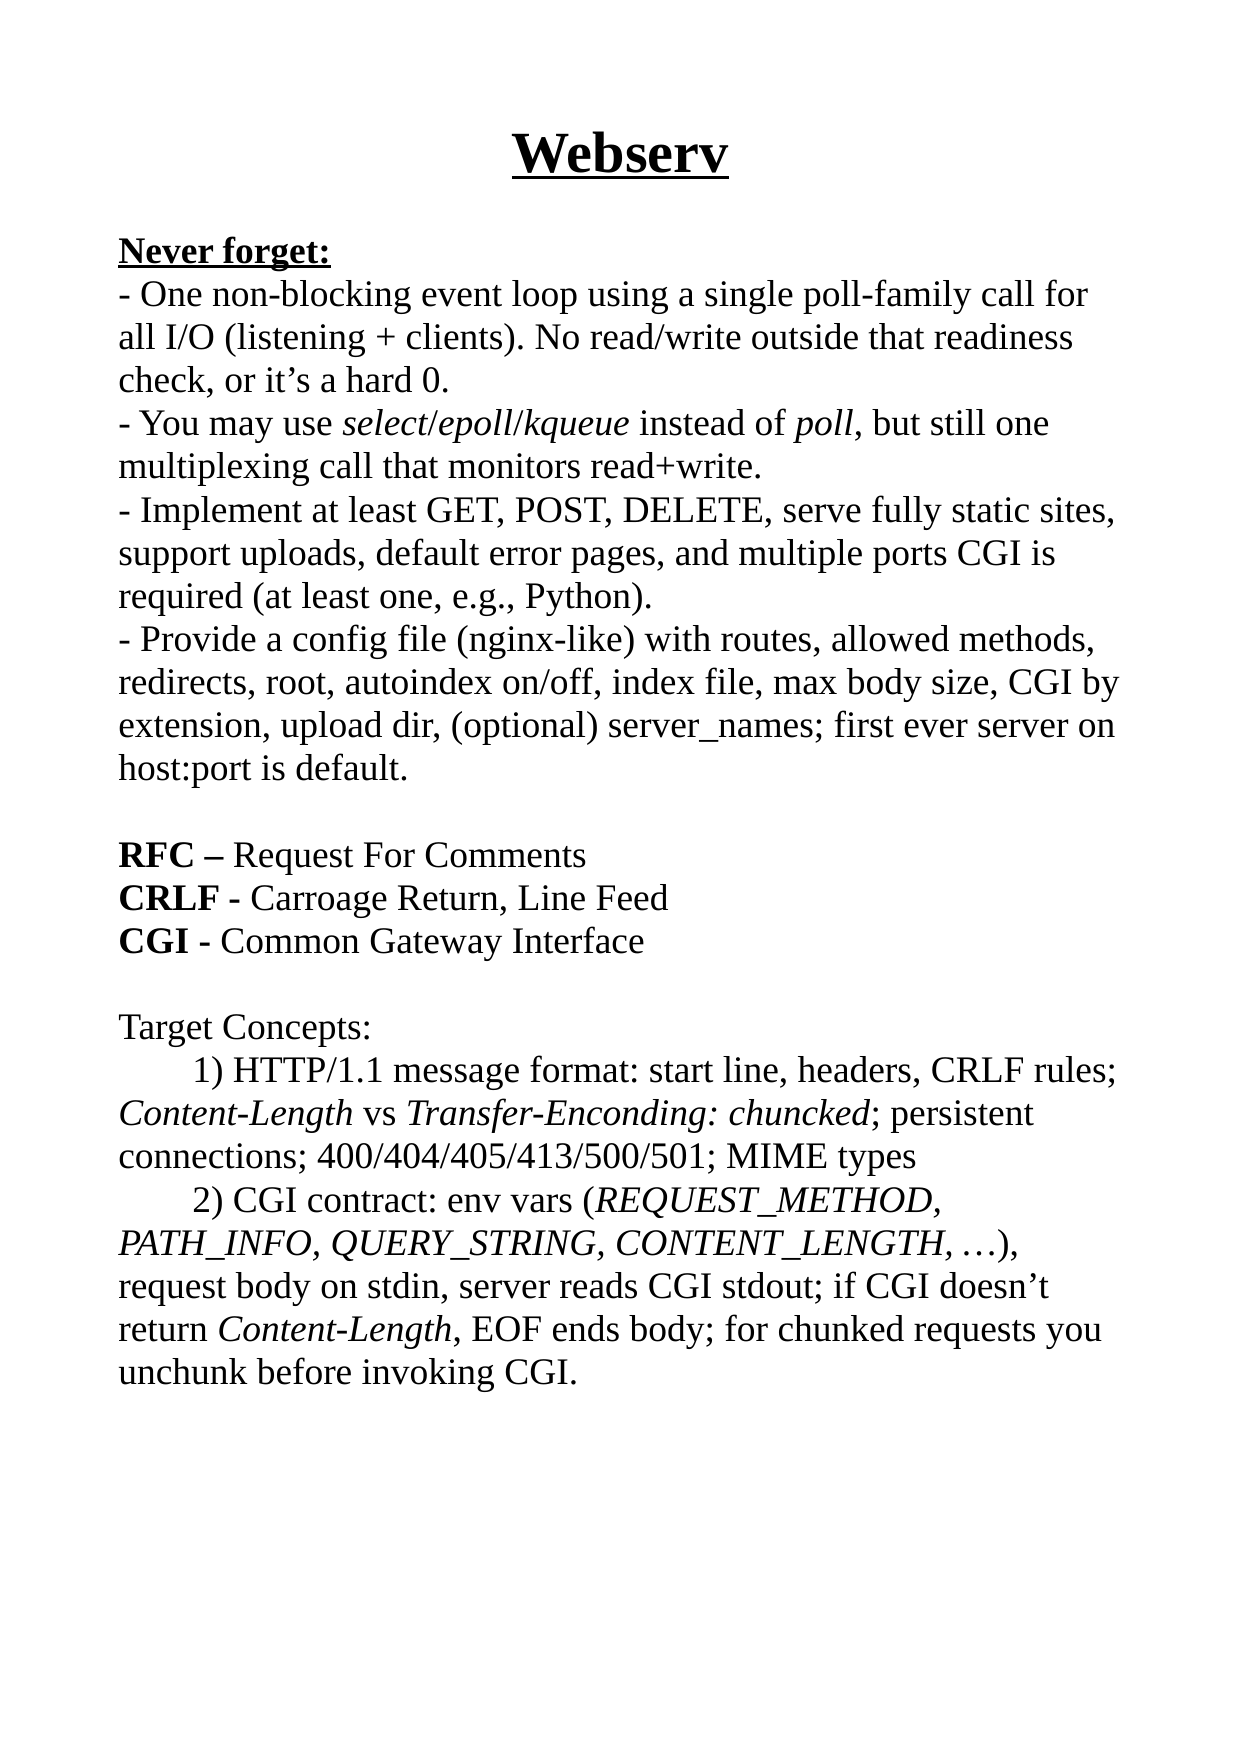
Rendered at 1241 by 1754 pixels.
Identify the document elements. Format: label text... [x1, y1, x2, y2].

text Target Concepts: [118, 1004, 1122, 1048]
text RFC – Request For Comments [118, 832, 1122, 875]
text 1) HTTP/1.1 message format: start line, headers, CRLF rules; Content-Length vs Transfer-Enconding: chuncked; persistent connections; 400/404/405/413/500/501; MIME types [118, 1048, 1122, 1177]
text CGI - Common Gateway Interface [118, 918, 1122, 961]
text - Provide a config file (nginx-like) with routes, allowed methods, redirects, root, autoindex on/off, index file, max body size, CGI by extension, upload dir, (optional) server_names; first ever server on host:port is default. [118, 616, 1122, 789]
text CRLF - Carroage Return, Line Feed [118, 875, 1122, 918]
text Never forget: [118, 228, 1122, 271]
text - Implement at least GET, POST, DELETE, serve fully static sites, support uploads, default error pages, and multiple ports CGI is required (at least one, e.g., Python). [118, 487, 1122, 616]
text 2) CGI contract: env vars (REQUEST_METHOD, PATH_INFO, QUERY_STRING, CONTENT_LENGTH, …), request body on stdin, server reads CGI stdout; if CGI doesn’t return Content-Length, EOF ends body; for chunked requests you unchunk before invoking CGI. [118, 1177, 1122, 1393]
text Webserv [118, 118, 1122, 185]
text - You may use select/epoll/kqueue instead of poll, but still one multiplexing call that monitors read+write. [118, 401, 1122, 487]
text - One non-blocking event loop using a single poll-family call for all I/O (listening + clients). No read/write outside that readiness check, or it’s a hard 0. [118, 271, 1122, 401]
